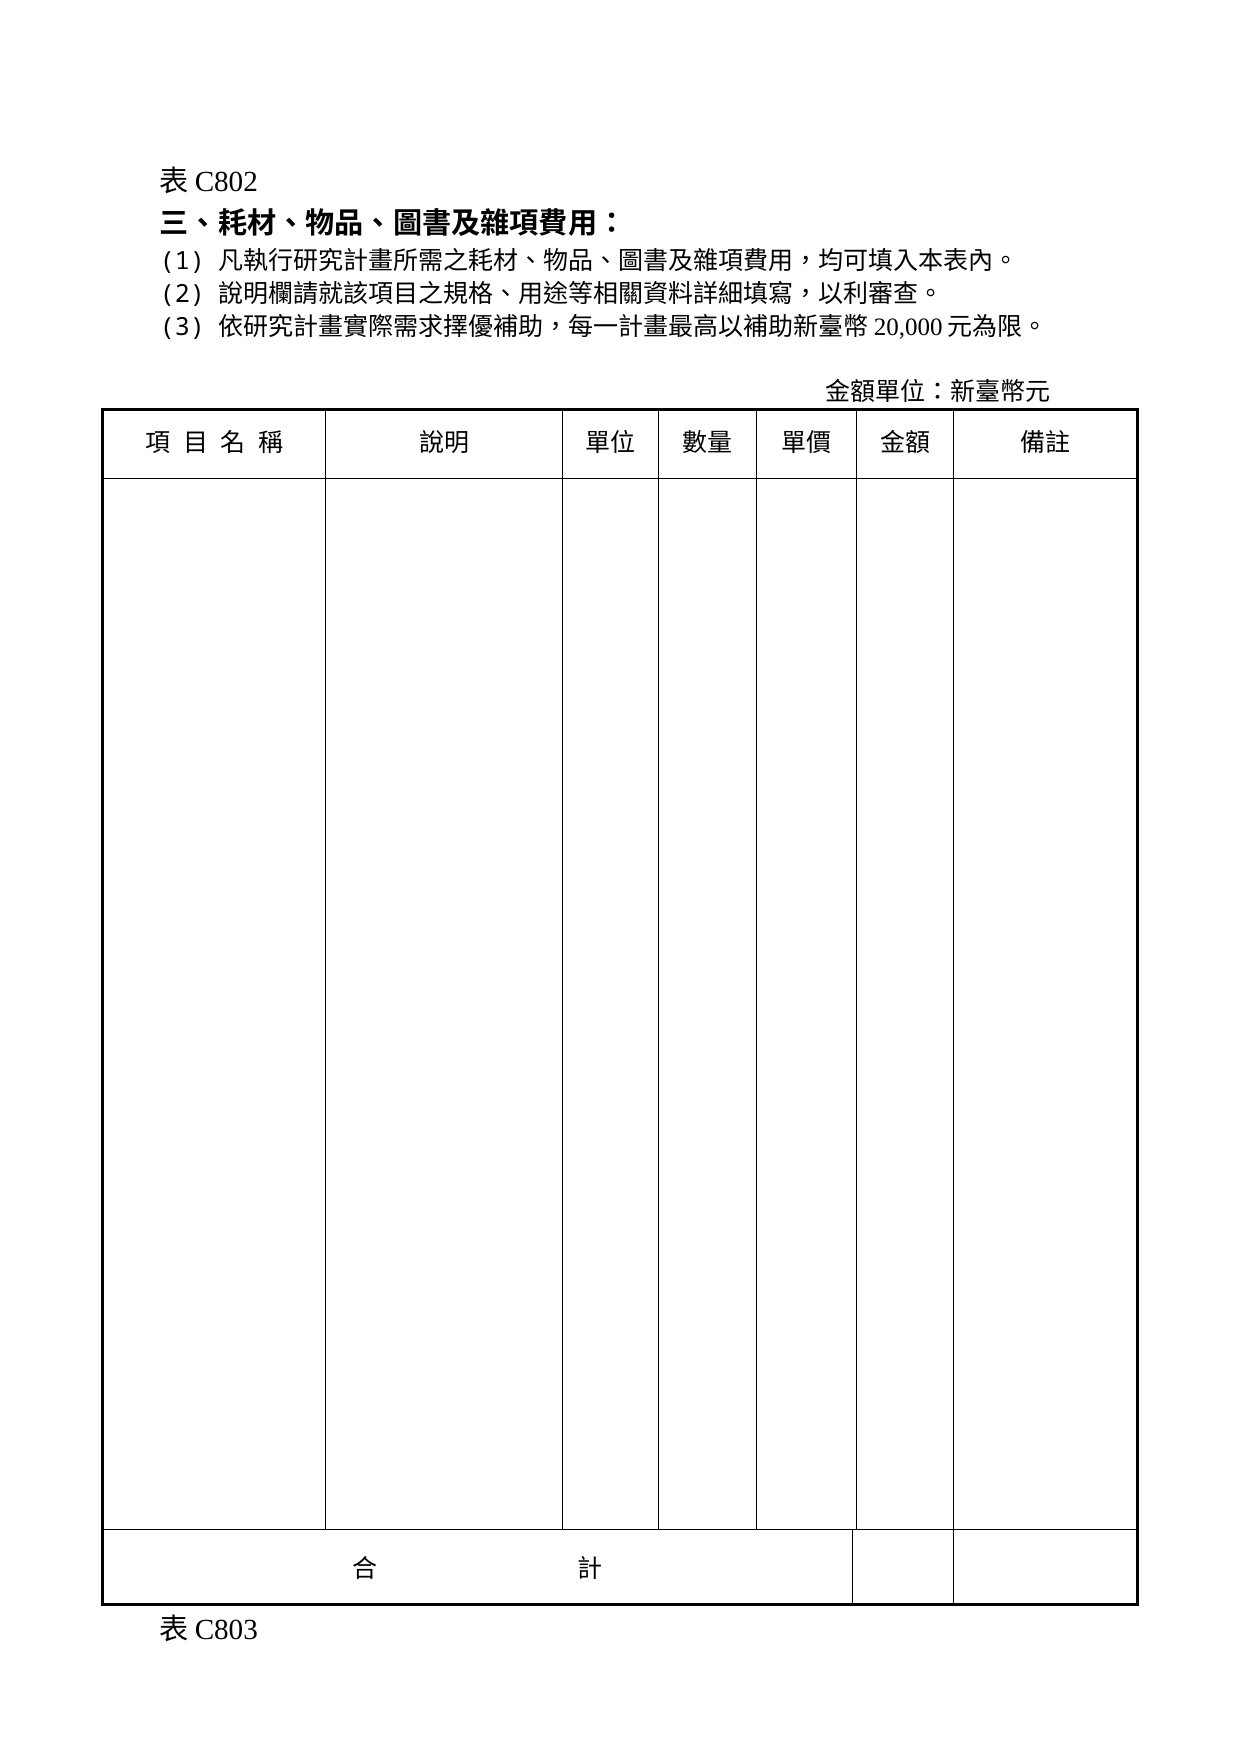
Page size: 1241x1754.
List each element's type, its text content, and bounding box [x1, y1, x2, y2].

text 表C803 [159, 1606, 1097, 1648]
table_cell [857, 479, 953, 1529]
table_header 數量 [659, 411, 756, 478]
table_cell [853, 1530, 953, 1603]
table_cell [659, 479, 756, 1529]
table_cell [954, 479, 1136, 1529]
text 三、耗材、物品、圖書及雜項費用： [159, 200, 1081, 242]
table_cell 合 計 [104, 1530, 852, 1603]
table_header 備註 [954, 411, 1136, 478]
table_header 單價 [757, 411, 856, 478]
list 依研究計畫實際需求擇優補助，每一計畫最高以補助新臺幣20,000元為限。 [159, 309, 1081, 342]
text 金額單位：新臺幣元 [159, 371, 1050, 407]
list 凡執行研究計畫所需之耗材、物品、圖書及雜項費用，均可填入本表內。 [159, 242, 1081, 276]
table_header 說明 [326, 411, 562, 478]
text 表C802 [159, 158, 1081, 200]
table_cell [104, 479, 325, 1529]
table_header 項 目 名 稱 [104, 411, 325, 478]
table_cell [326, 479, 562, 1529]
table_cell [757, 479, 856, 1529]
table_header 金額 [857, 411, 953, 478]
table_cell [954, 1530, 1136, 1603]
list 說明欄請就該項目之規格、用途等相關資料詳細填寫，以利審查。 [159, 276, 1081, 309]
table_cell [563, 479, 658, 1529]
table_header 單位 [563, 411, 658, 478]
